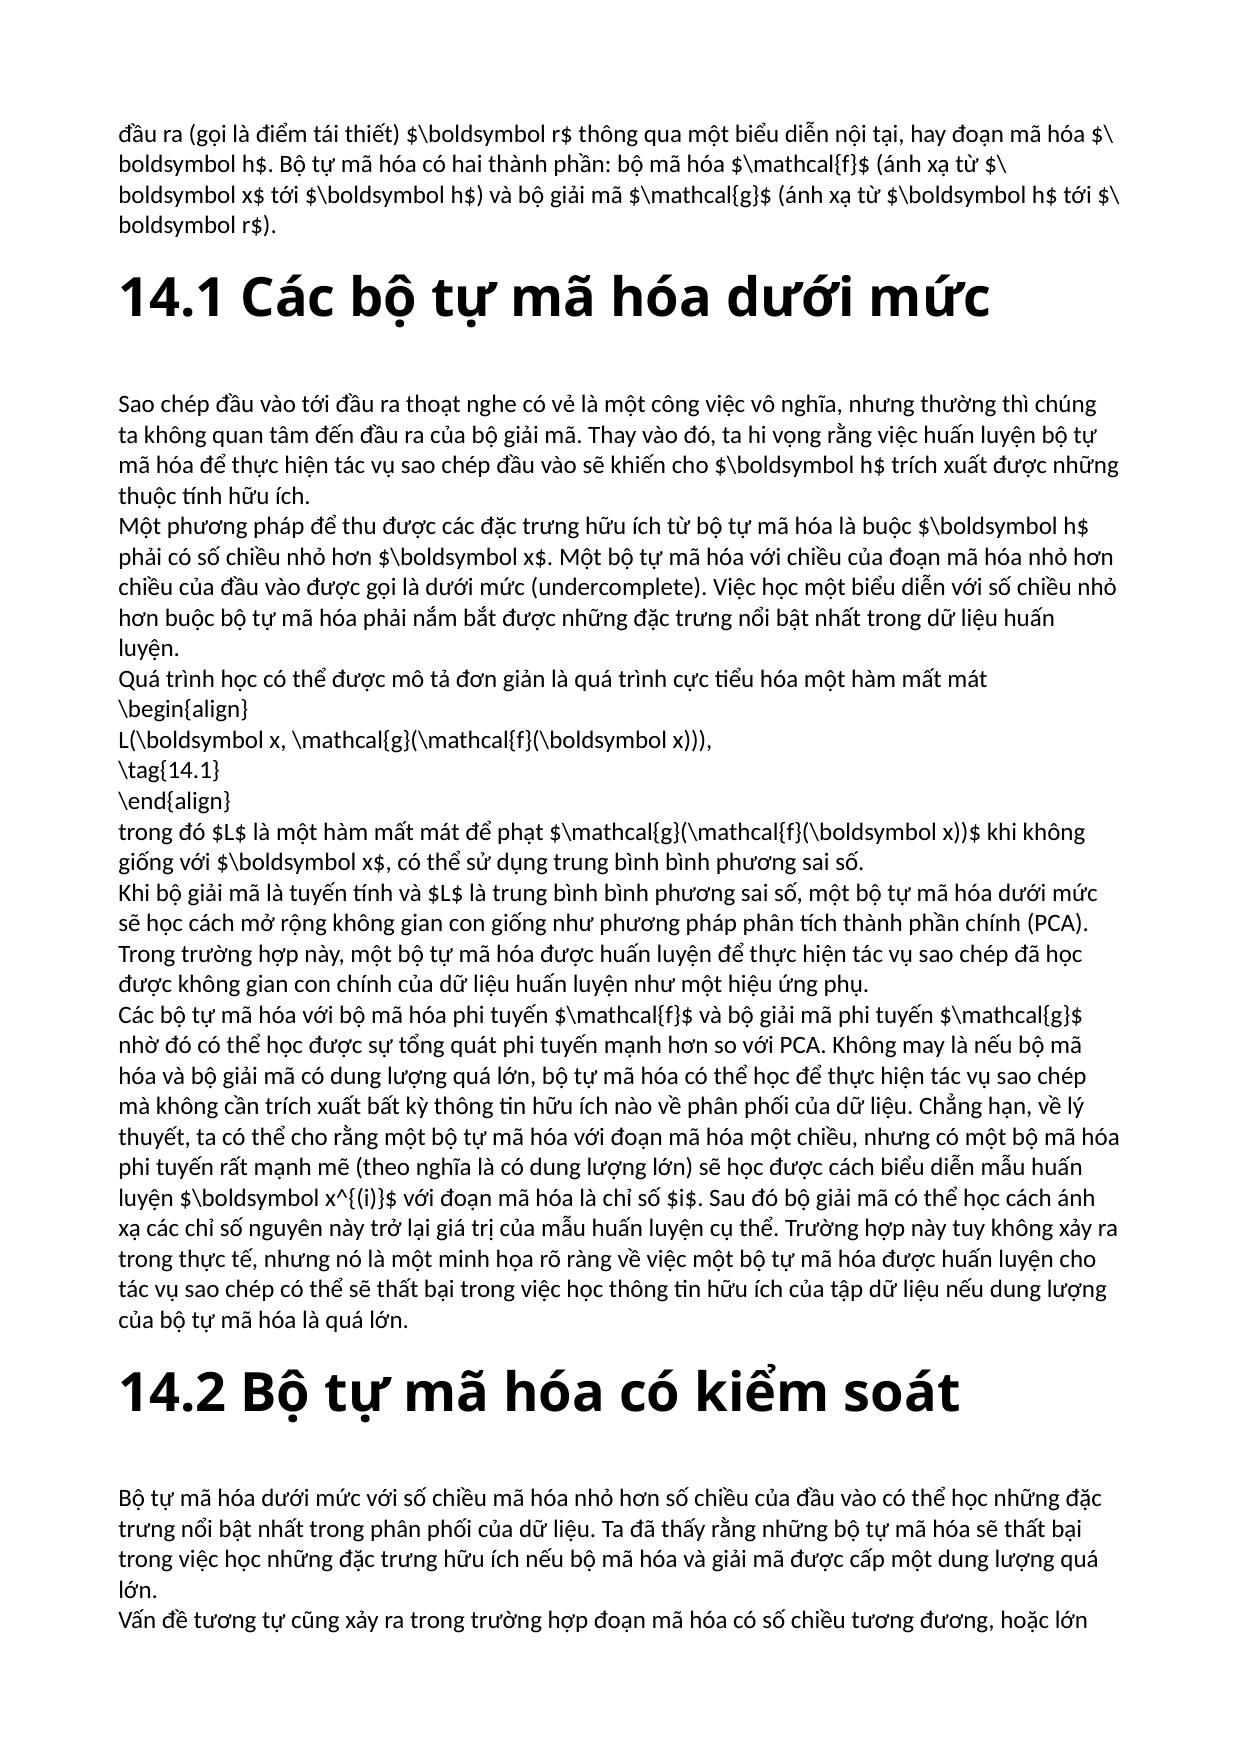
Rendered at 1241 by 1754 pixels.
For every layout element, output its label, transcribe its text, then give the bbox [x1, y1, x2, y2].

text Quá trình học có thể được mô tả đơn giản là quá trình cực tiểu hóa một hàm mất mát [118, 663, 1122, 693]
subtitle 14.2 Bộ tự mã hóa có kiểm soát [118, 1353, 1122, 1427]
text Bộ tự mã hóa dưới mức với số chiều mã hóa nhỏ hơn số chiều của đầu vào có thể học những đặc trưng nổi bật nhất trong phân phối của dữ liệu. Ta đã thấy rằng những bộ tự mã hóa sẽ thất bại trong việc học những đặc trưng hữu ích nếu bộ mã hóa và giải mã được cấp một dung lượng quá lớn. [118, 1483, 1122, 1605]
text Sao chép đầu vào tới đầu ra thoạt nghe có vẻ là một công việc vô nghĩa, nhưng thường thì chúng ta không quan tâm đến đầu ra của bộ giải mã. Thay vào đó, ta hi vọng rằng việc huấn luyện bộ tự mã hóa để thực hiện tác vụ sao chép đầu vào sẽ khiến cho $\boldsymbol h$ trích xuất được những thuộc tính hữu ích. [118, 388, 1122, 510]
text Khi bộ giải mã là tuyến tính và $L$ là trung bình bình phương sai số, một bộ tự mã hóa dưới mức sẽ học cách mở rộng không gian con giống như phương pháp phân tích thành phần chính (PCA). Trong trường hợp này, một bộ tự mã hóa được huấn luyện để thực hiện tác vụ sao chép đã học được không gian con chính của dữ liệu huấn luyện như một hiệu ứng phụ. [118, 877, 1122, 999]
subtitle 14.1 Các bộ tự mã hóa dưới mức [118, 259, 1122, 333]
text Vấn đề tương tự cũng xảy ra trong trường hợp đoạn mã hóa có số chiều tương đương, hoặc lớn [118, 1605, 1122, 1635]
text đầu ra (gọi là điểm tái thiết) $\boldsymbol r$ thông qua một biểu diễn nội tại, hay đoạn mã hóa $\boldsymbol h$. Bộ tự mã hóa có hai thành phần: bộ mã hóa $\mathcal{f}$ (ánh xạ từ $\boldsymbol x$ tới $\boldsymbol h$) và bộ giải mã $\mathcal{g}$ (ánh xạ từ $\boldsymbol h$ tới $\boldsymbol r$). [118, 118, 1122, 240]
text Các bộ tự mã hóa với bộ mã hóa phi tuyến $\mathcal{f}$ và bộ giải mã phi tuyến $\mathcal{g}$ nhờ đó có thể học được sự tổng quát phi tuyến mạnh hơn so với PCA. Không may là nếu bộ mã hóa và bộ giải mã có dung lượng quá lớn, bộ tự mã hóa có thể học để thực hiện tác vụ sao chép mà không cần trích xuất bất kỳ thông tin hữu ích nào về phân phối của dữ liệu. Chẳng hạn, về lý thuyết, ta có thể cho rằng một bộ tự mã hóa với đoạn mã hóa một chiều, nhưng có một bộ mã hóa phi tuyến rất mạnh mẽ (theo nghĩa là có dung lượng lớn) sẽ học được cách biểu diễn mẫu huấn luyện $\boldsymbol x^{(i)}$ với đoạn mã hóa là chỉ số $i$. Sau đó bộ giải mã có thể học cách ánh xạ các chỉ số nguyên này trở lại giá trị của mẫu huấn luyện cụ thể. Trường hợp này tuy không xảy ra trong thực tế, nhưng nó là một minh họa rõ ràng về việc một bộ tự mã hóa được huấn luyện cho tác vụ sao chép có thể sẽ thất bại trong việc học thông tin hữu ích của tập dữ liệu nếu dung lượng của bộ tự mã hóa là quá lớn. [118, 999, 1122, 1334]
text \begin{align} [118, 693, 1122, 724]
text L(\boldsymbol x, \mathcal{g}(\mathcal{f}(\boldsymbol x))), [118, 724, 1122, 754]
text \tag{14.1} [118, 754, 1122, 785]
text \end{align} [118, 785, 1122, 816]
text Một phương pháp để thu được các đặc trưng hữu ích từ bộ tự mã hóa là buộc $\boldsymbol h$ phải có số chiều nhỏ hơn $\boldsymbol x$. Một bộ tự mã hóa với chiều của đoạn mã hóa nhỏ hơn chiều của đầu vào được gọi là dưới mức (undercomplete). Việc học một biểu diễn với số chiều nhỏ hơn buộc bộ tự mã hóa phải nắm bắt được những đặc trưng nổi bật nhất trong dữ liệu huấn luyện. [118, 510, 1122, 663]
text trong đó $L$ là một hàm mất mát để phạt $\mathcal{g}(\mathcal{f}(\boldsymbol x))$ khi không giống với $\boldsymbol x$, có thể sử dụng trung bình bình phương sai số. [118, 816, 1122, 877]
